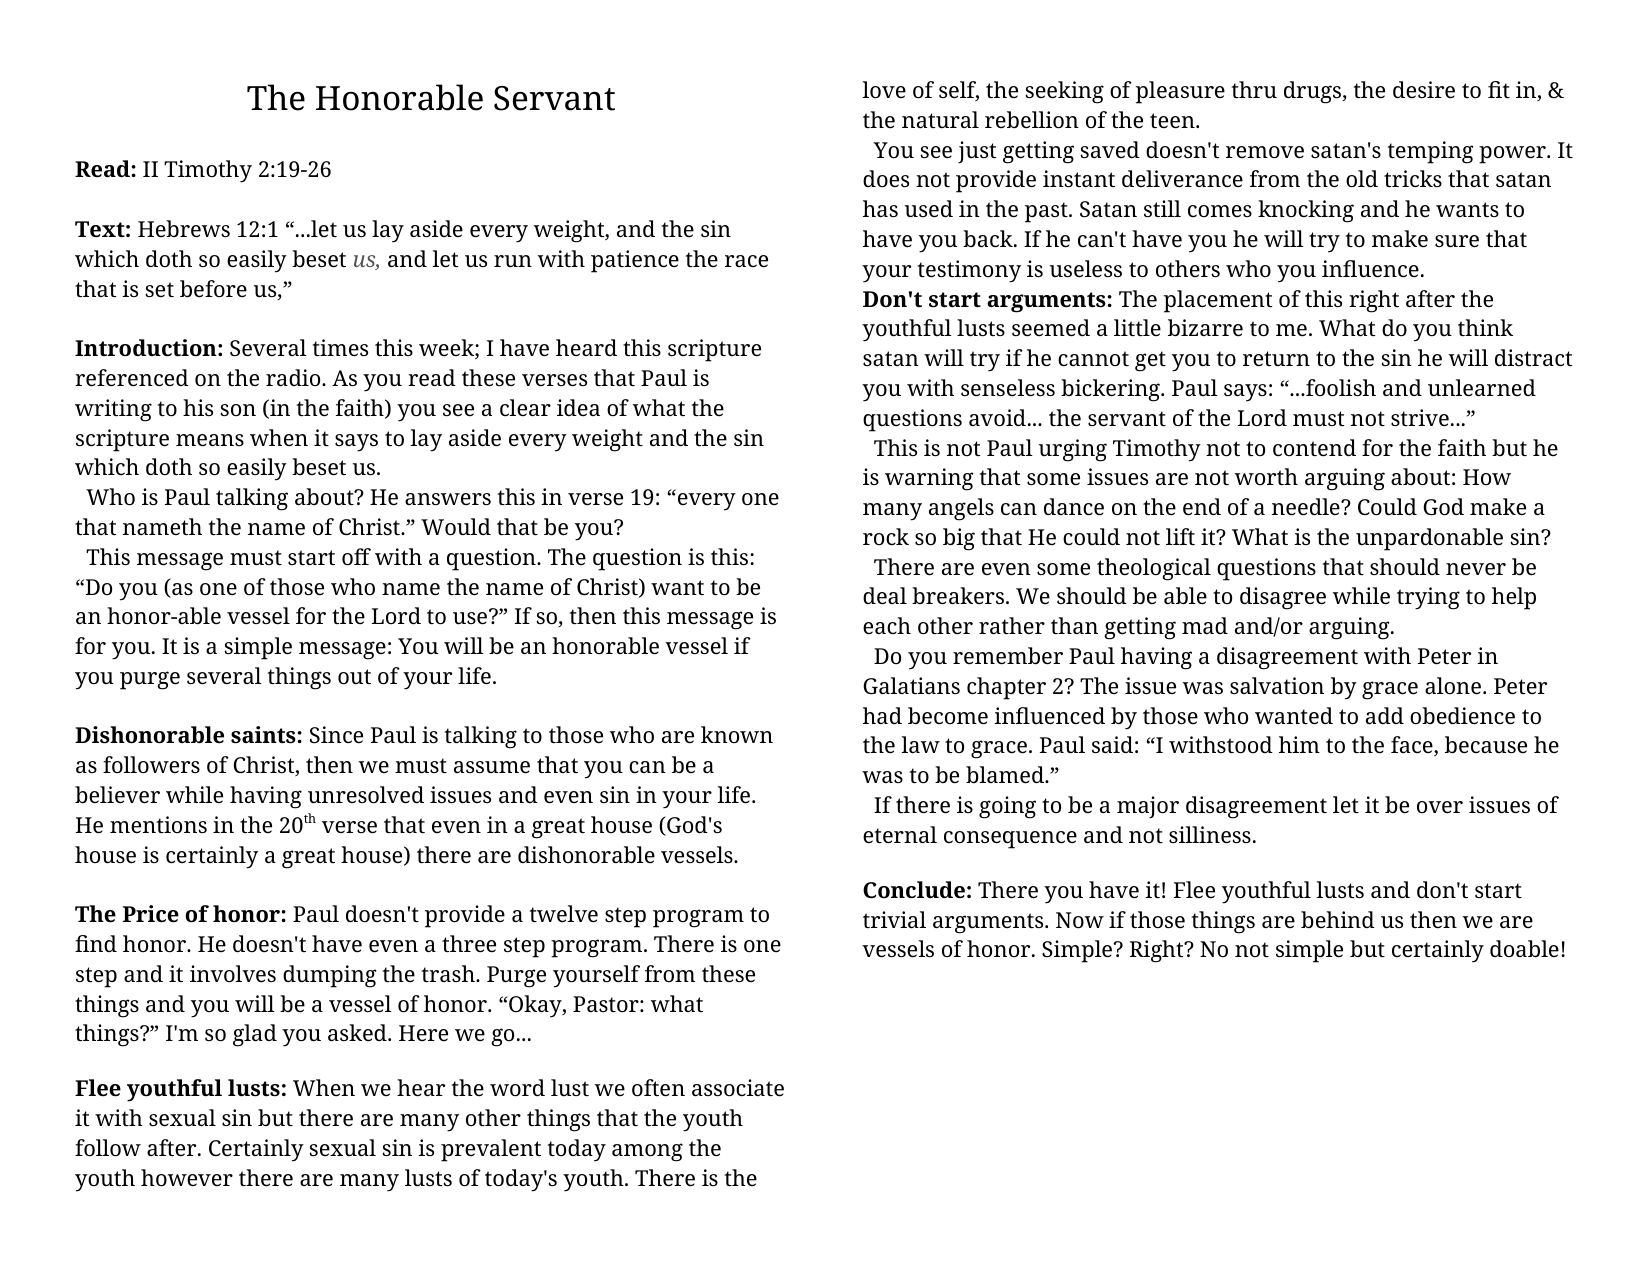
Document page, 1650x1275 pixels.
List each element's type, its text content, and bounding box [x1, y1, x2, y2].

text Don't start arguments: The placement of this right after the youthful lusts seemed a little bizarre to me. What do you think satan will try if he cannot get you to return to the sin he will distract you with senseless bickering. Paul says: “...foolish and unlearned questions avoid... the servant of the Lord must not strive...” [862, 283, 1575, 432]
text Flee youthful lusts: When we hear the word lust we often associate it with sexual sin but there are many other things that the youth follow after. Certainly sexual sin is prevalent today among the youth however there are many lusts of today's youth. There is the [75, 1073, 787, 1193]
text Text: Hebrews 12:1 “...let us lay aside every weight, and the sin which doth so easily beset us, and let us run with patience the race that is set before us,” [75, 214, 787, 303]
text love of self, the seeking of pleasure thru drugs, the desire to fit in, & the natural rebellion of the teen. [862, 75, 1575, 134]
subtitle Who is Paul talking about? He answers this in verse 19: “every one that nameth the name of Christ.” Would that be you? [75, 482, 787, 542]
subtitle Introduction: Several times this week; I have heard this scripture referenced on the radio. As you read these verses that Paul is writing to his son (in the faith) you see a clear idea of what the scripture means when it says to lay aside every weight and the sin which doth so easily beset us. [75, 333, 787, 482]
text If there is going to be a major disagreement let it be over issues of eternal consequence and not silliness. [862, 790, 1575, 849]
text The Honorable Servant [75, 75, 787, 120]
subtitle This message must start off with a question. The question is this: “Do you (as one of those who name the name of Christ) want to be an honor-able vessel for the Lord to use?” If so, then this message is for you. It is a simple message: You will be an honorable vessel if you purge several things out of your life. [75, 542, 787, 691]
text Do you remember Paul having a disagreement with Peter in Galatians chapter 2? The issue was salvation by grace alone. Peter had become influenced by those who wanted to add obedience to the law to grace. Paul said: “I withstood him to the face, because he was to be blamed.” [862, 641, 1575, 790]
text You see just getting saved doesn't remove satan's temping power. It does not provide instant deliverance from the old tricks that satan has used in the past. Satan still comes knocking and he wants to have you back. If he can't have you he will try to make sure that your testimony is useless to others who you influence. [862, 134, 1575, 283]
text Conclude: There you have it! Flee youthful lusts and don't start trivial arguments. Now if those things are behind us then we are vessels of honor. Simple? Right? No not simple but certainly doable! [862, 875, 1575, 964]
text This is not Paul urging Timothy not to contend for the faith but he is warning that some issues are not worth arguing about: How many angels can dance on the end of a needle? Could God make a rock so big that He could not lift it? What is the unpardonable sin? [862, 432, 1575, 552]
text The Price of honor: Paul doesn't provide a twelve step program to find honor. He doesn't have even a three step program. There is one step and it involves dumping the trash. Purge yourself from these things and you will be a vessel of honor. “Okay, Pastor: what things?” I'm so glad you asked. Here we go... [75, 899, 787, 1048]
text There are even some theological questions that should never be deal breakers. We should be able to disagree while trying to help each other rather than getting mad and/or arguing. [862, 552, 1575, 641]
subtitle Dishonorable saints: Since Paul is talking to those who are known as followers of Christ, then we must assume that you can be a believer while having unresolved issues and even sin in your life. He mentions in the 20th verse that even in a great house (God's house is certainly a great house) there are dishonorable vessels. [75, 721, 787, 869]
text Read: II Timothy 2:19-26 [75, 154, 787, 184]
